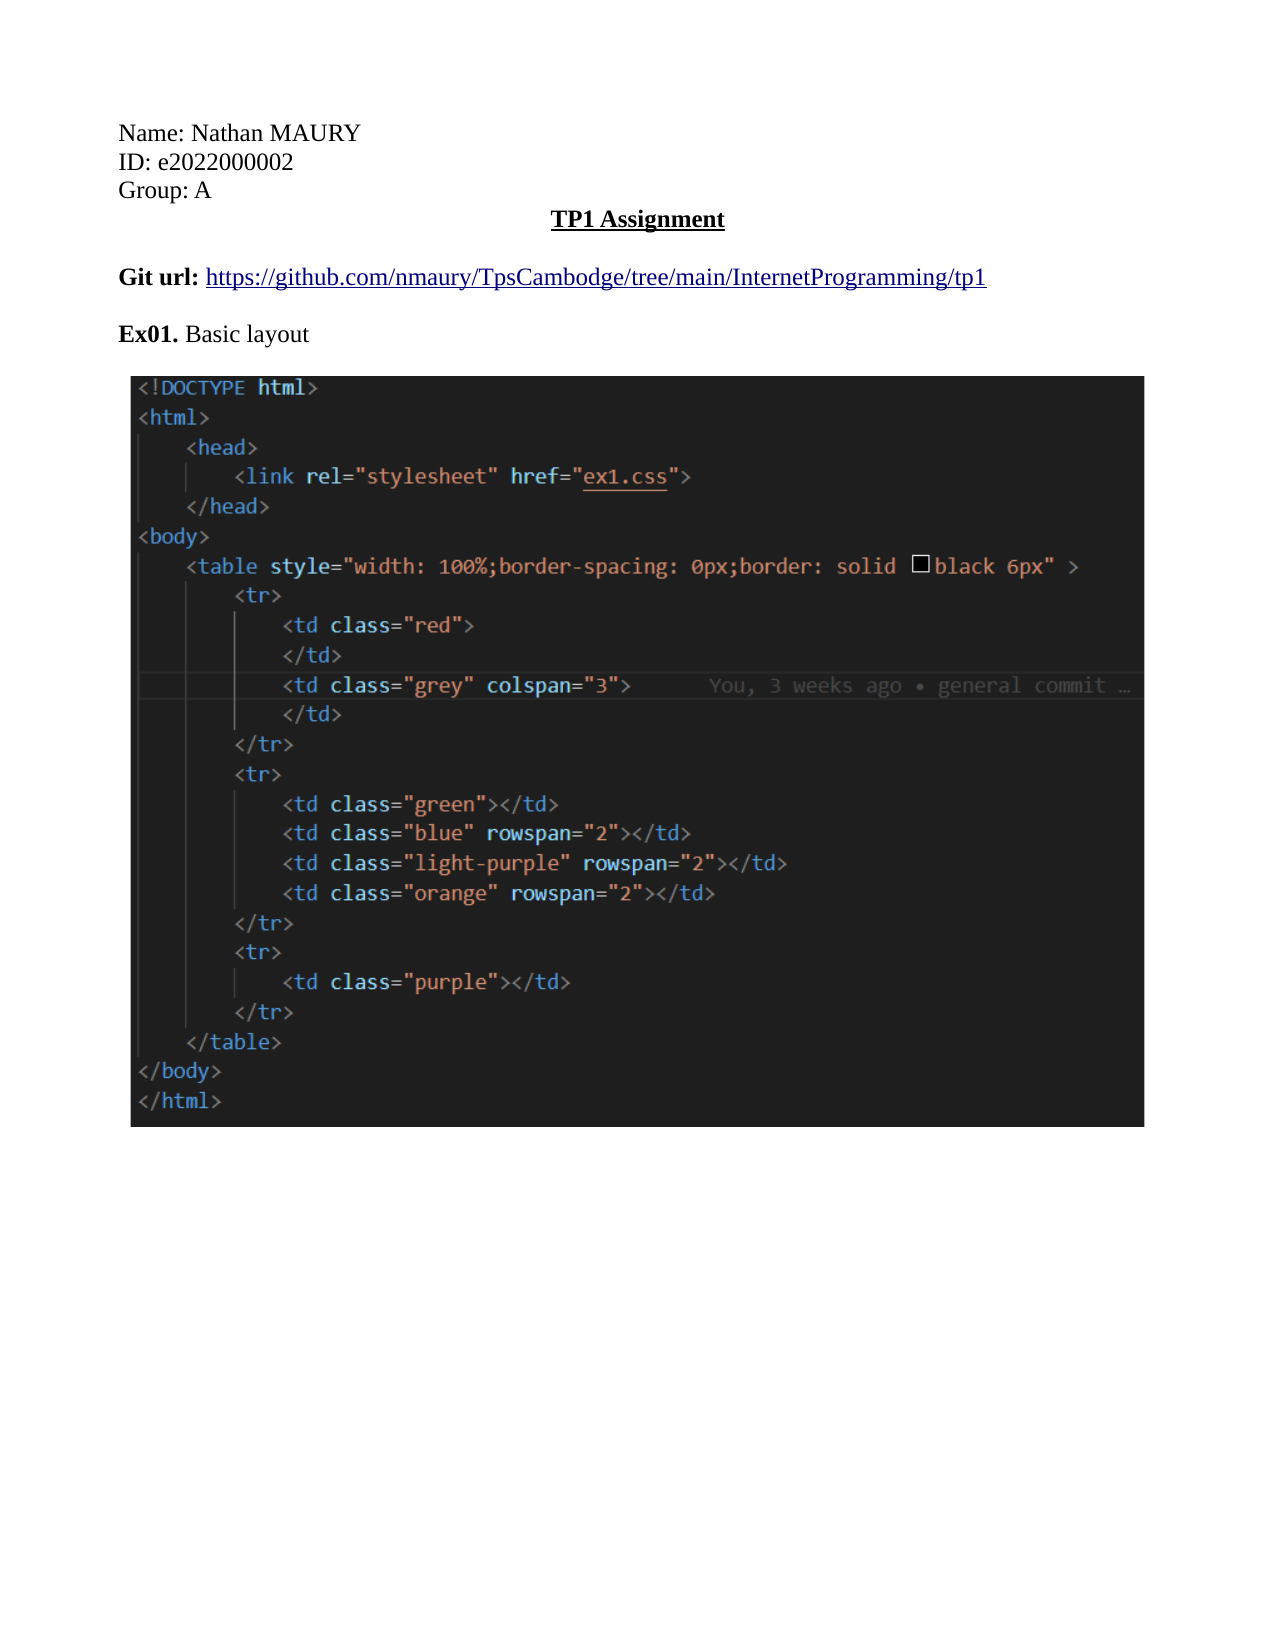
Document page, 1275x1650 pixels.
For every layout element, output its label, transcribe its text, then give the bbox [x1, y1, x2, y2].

text ID: e2022000002 [118, 147, 1157, 176]
text Git url: https://github.com/nmaury/TpsCambodge/tree/main/InternetProgramming/tp1 [118, 262, 1157, 291]
text TP1 Assignment [118, 204, 1157, 233]
text Ex01. Basic layout [118, 319, 1157, 348]
picture [130, 376, 1145, 1127]
text Group: A [118, 176, 1157, 204]
text Name: Nathan MAURY [118, 118, 1157, 147]
